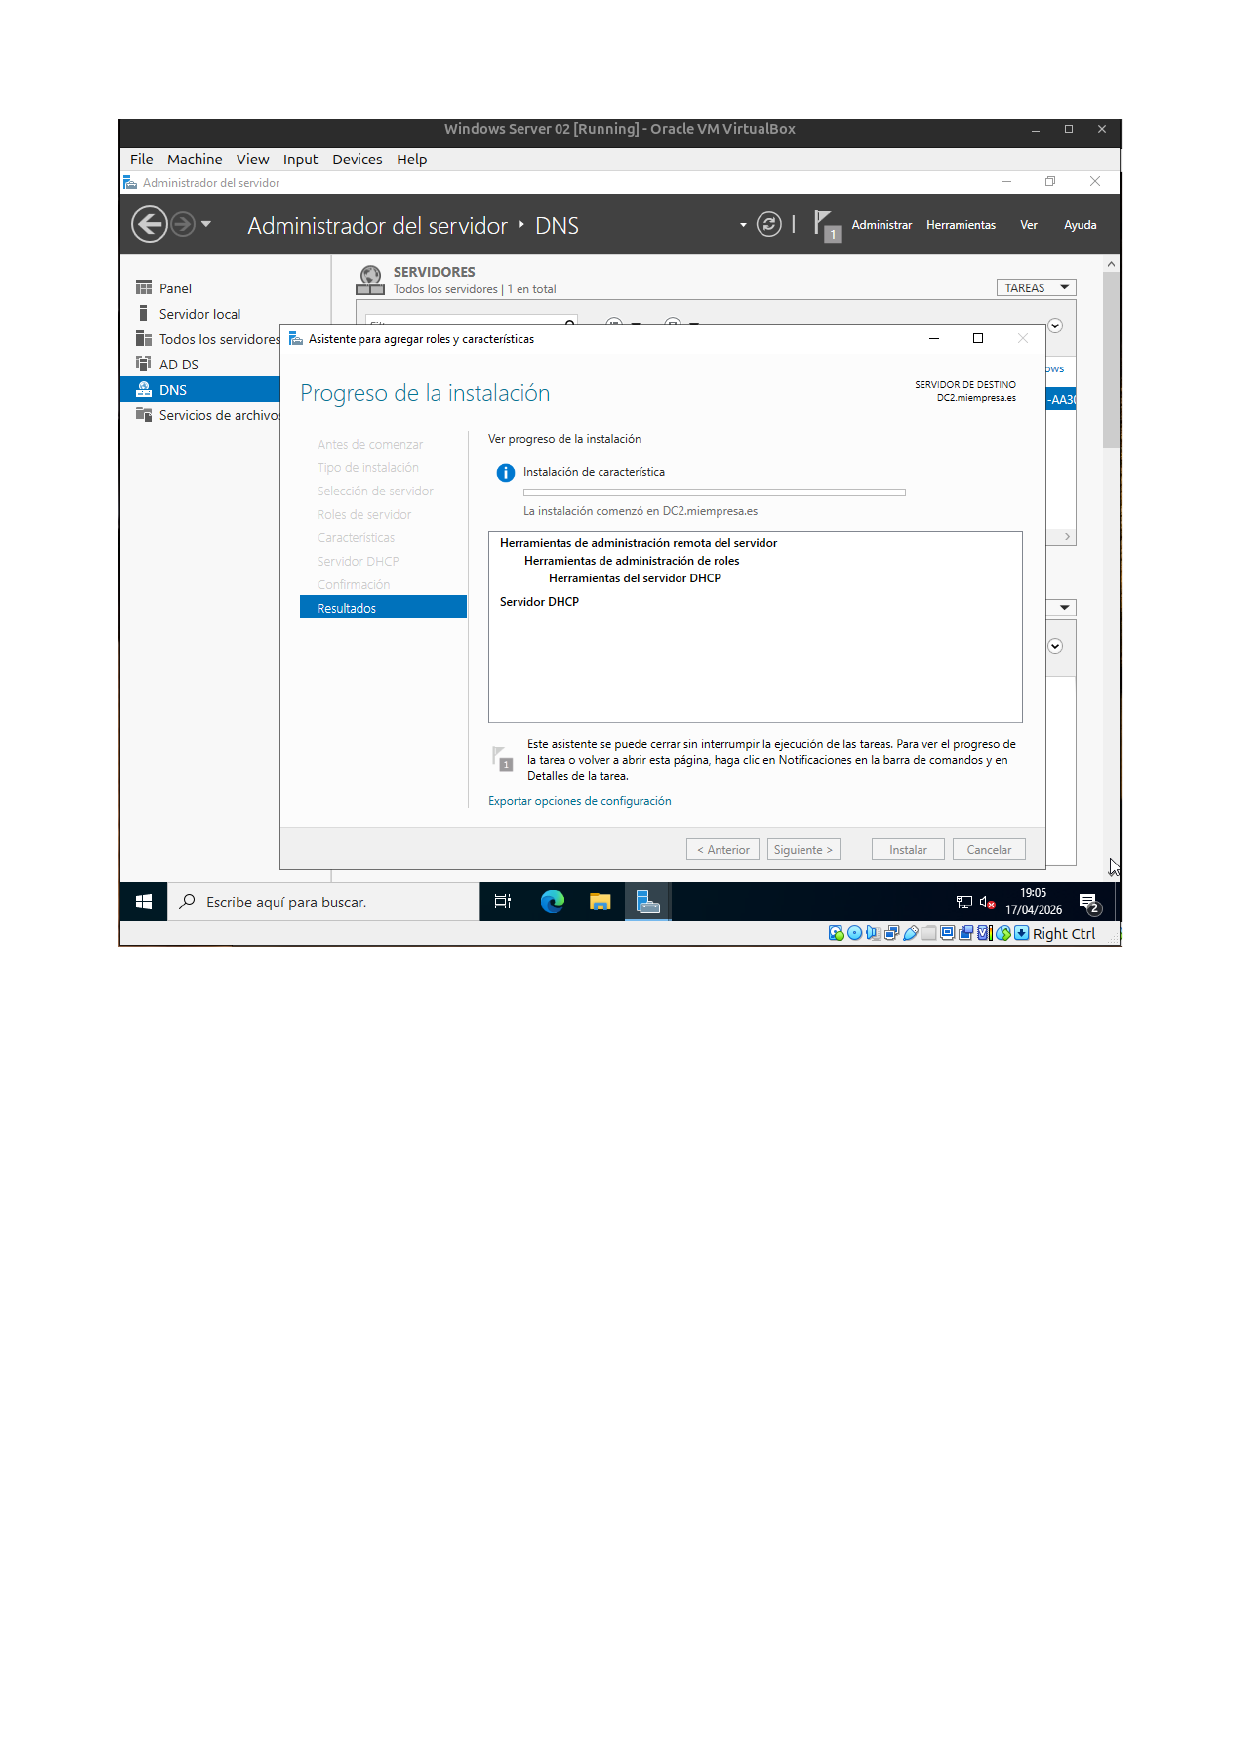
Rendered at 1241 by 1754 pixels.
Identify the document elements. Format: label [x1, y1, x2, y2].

picture [118, 119, 1123, 947]
